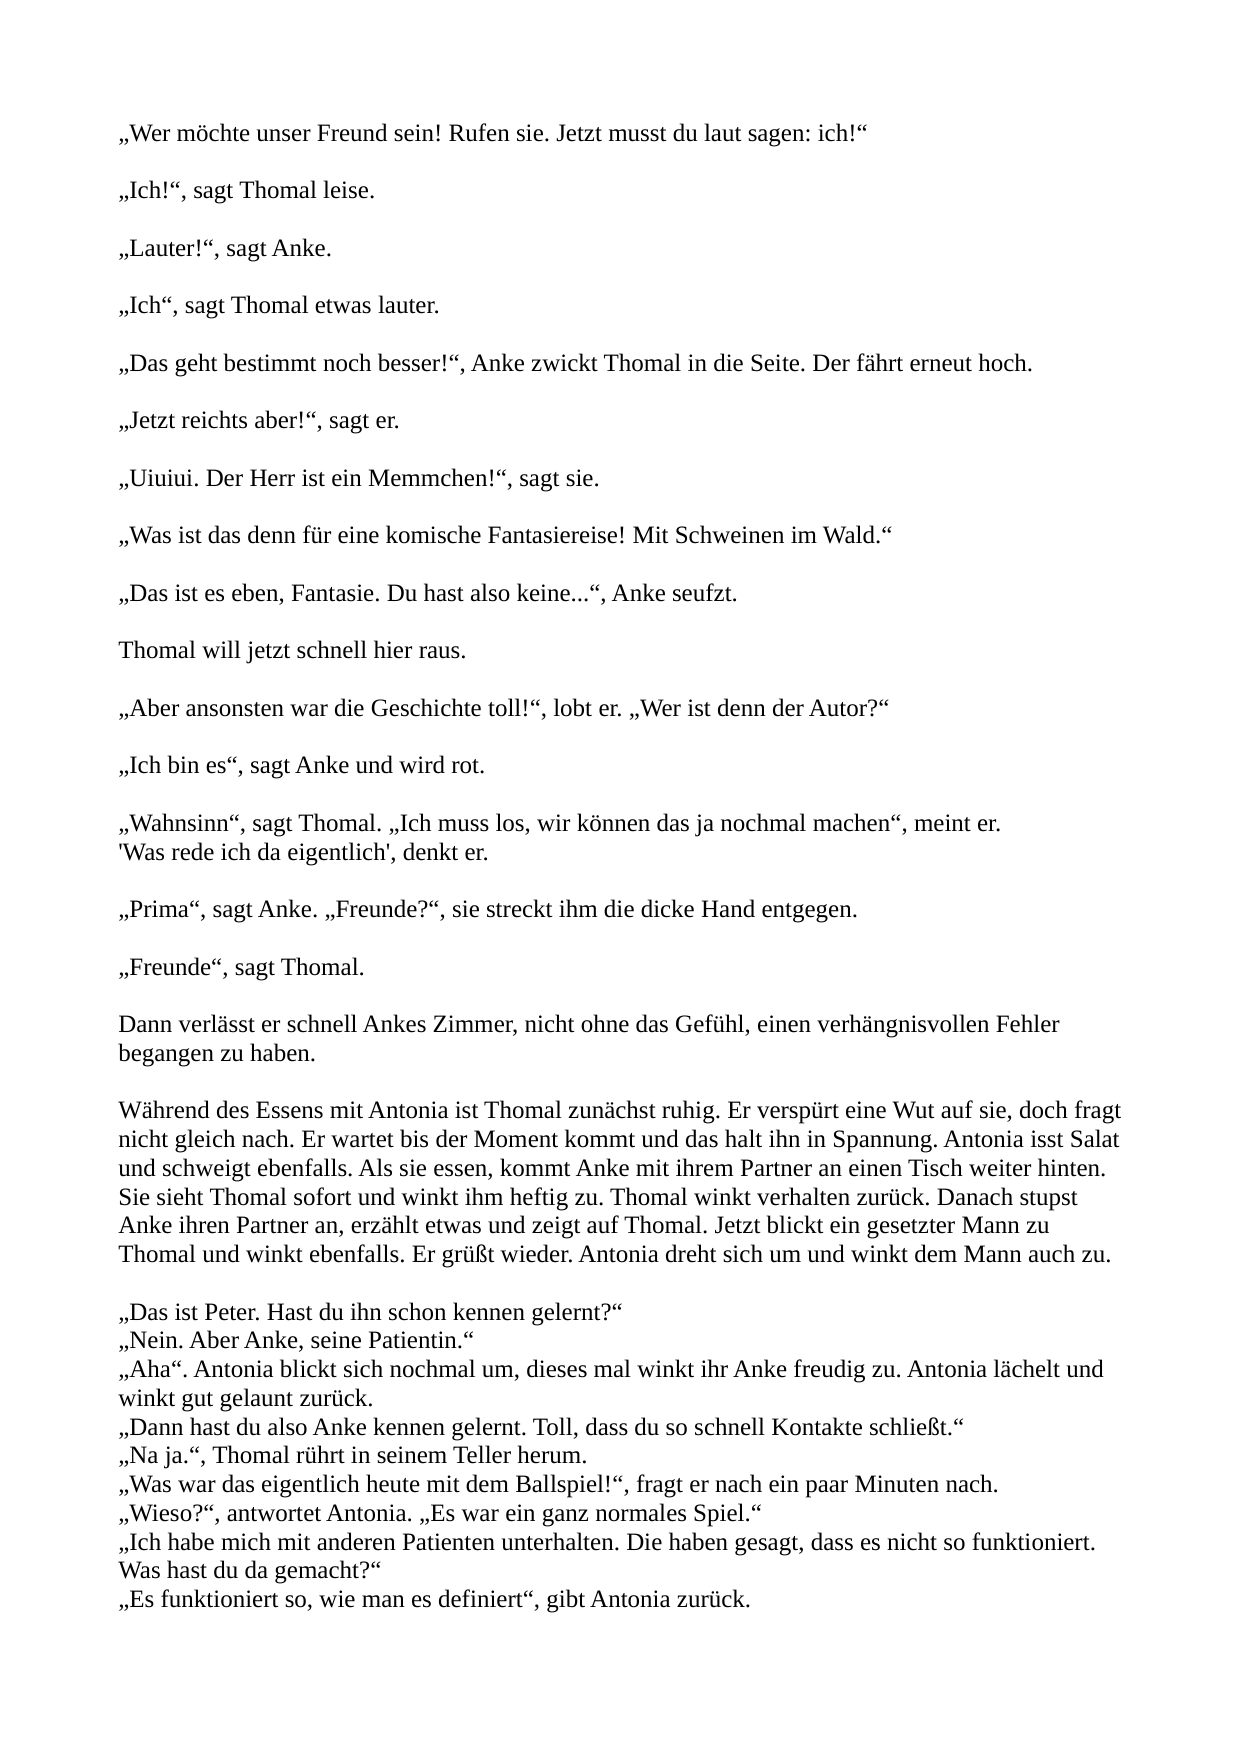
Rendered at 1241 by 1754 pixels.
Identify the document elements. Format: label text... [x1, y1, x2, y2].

text „Was war das eigentlich heute mit dem Ballspiel!“, fragt er nach ein paar Minuten nach. [118, 1469, 1122, 1498]
text „Ich“, sagt Thomal etwas lauter. [118, 291, 1122, 319]
text 'Was rede ich da eigentlich', denkt er. [118, 837, 1122, 866]
text „Wieso?“, antwortet Antonia. „Es war ein ganz normales Spiel.“ [118, 1498, 1122, 1527]
text „Freunde“, sagt Thomal. [118, 952, 1122, 981]
text „Lauter!“, sagt Anke. [118, 233, 1122, 262]
text Dann verlässt er schnell Ankes Zimmer, nicht ohne das Gefühl, einen verhängnisvollen Fehler begangen zu haben. [118, 1009, 1122, 1067]
text Thomal will jetzt schnell hier raus. [118, 636, 1122, 664]
text „Das geht bestimmt noch besser!“, Anke zwickt Thomal in die Seite. Der fährt erneut hoch. [118, 348, 1122, 377]
text „Ich!“, sagt Thomal leise. [118, 176, 1122, 204]
text „Nein. Aber Anke, seine Patientin.“ [118, 1326, 1122, 1354]
text „Das ist Peter. Hast du ihn schon kennen gelernt?“ [118, 1297, 1122, 1326]
text „Jetzt reichts aber!“, sagt er. [118, 406, 1122, 434]
text „Wer möchte unser Freund sein! Rufen sie. Jetzt musst du laut sagen: ich!“ [118, 118, 1122, 147]
text „Aber ansonsten war die Geschichte toll!“, lobt er. „Wer ist denn der Autor?“ [118, 693, 1122, 722]
text „Prima“, sagt Anke. „Freunde?“, sie streckt ihm die dicke Hand entgegen. [118, 894, 1122, 923]
text Während des Essens mit Antonia ist Thomal zunächst ruhig. Er verspürt eine Wut auf sie, doch fragt nicht gleich nach. Er wartet bis der Moment kommt und das halt ihn in Spannung. Antonia isst Salat und schweigt ebenfalls. Als sie essen, kommt Anke mit ihrem Partner an einen Tisch weiter hinten. Sie sieht Thomal sofort und winkt ihm heftig zu. Thomal winkt verhalten zurück. Danach stupst Anke ihren Partner an, erzählt etwas und zeigt auf Thomal. Jetzt blickt ein gesetzter Mann zu Thomal und winkt ebenfalls. Er grüßt wieder. Antonia dreht sich um und winkt dem Mann auch zu. [118, 1096, 1122, 1268]
text „Ich bin es“, sagt Anke und wird rot. [118, 751, 1122, 779]
text „Es funktioniert so, wie man es definiert“, gibt Antonia zurück. [118, 1584, 1122, 1613]
text „Na ja.“, Thomal rührt in seinem Teller herum. [118, 1441, 1122, 1469]
text „Ich habe mich mit anderen Patienten unterhalten. Die haben gesagt, dass es nicht so funktioniert. Was hast du da gemacht?“ [118, 1527, 1122, 1584]
text „Aha“. Antonia blickt sich nochmal um, dieses mal winkt ihr Anke freudig zu. Antonia lächelt und winkt gut gelaunt zurück. [118, 1354, 1122, 1412]
text „Dann hast du also Anke kennen gelernt. Toll, dass du so schnell Kontakte schließt.“ [118, 1412, 1122, 1441]
text „Wahnsinn“, sagt Thomal. „Ich muss los, wir können das ja nochmal machen“, meint er. [118, 808, 1122, 837]
text „Was ist das denn für eine komische Fantasiereise! Mit Schweinen im Wald.“ [118, 521, 1122, 549]
text „Das ist es eben, Fantasie. Du hast also keine...“, Anke seufzt. [118, 578, 1122, 607]
text „Uiuiui. Der Herr ist ein Memmchen!“, sagt sie. [118, 463, 1122, 492]
